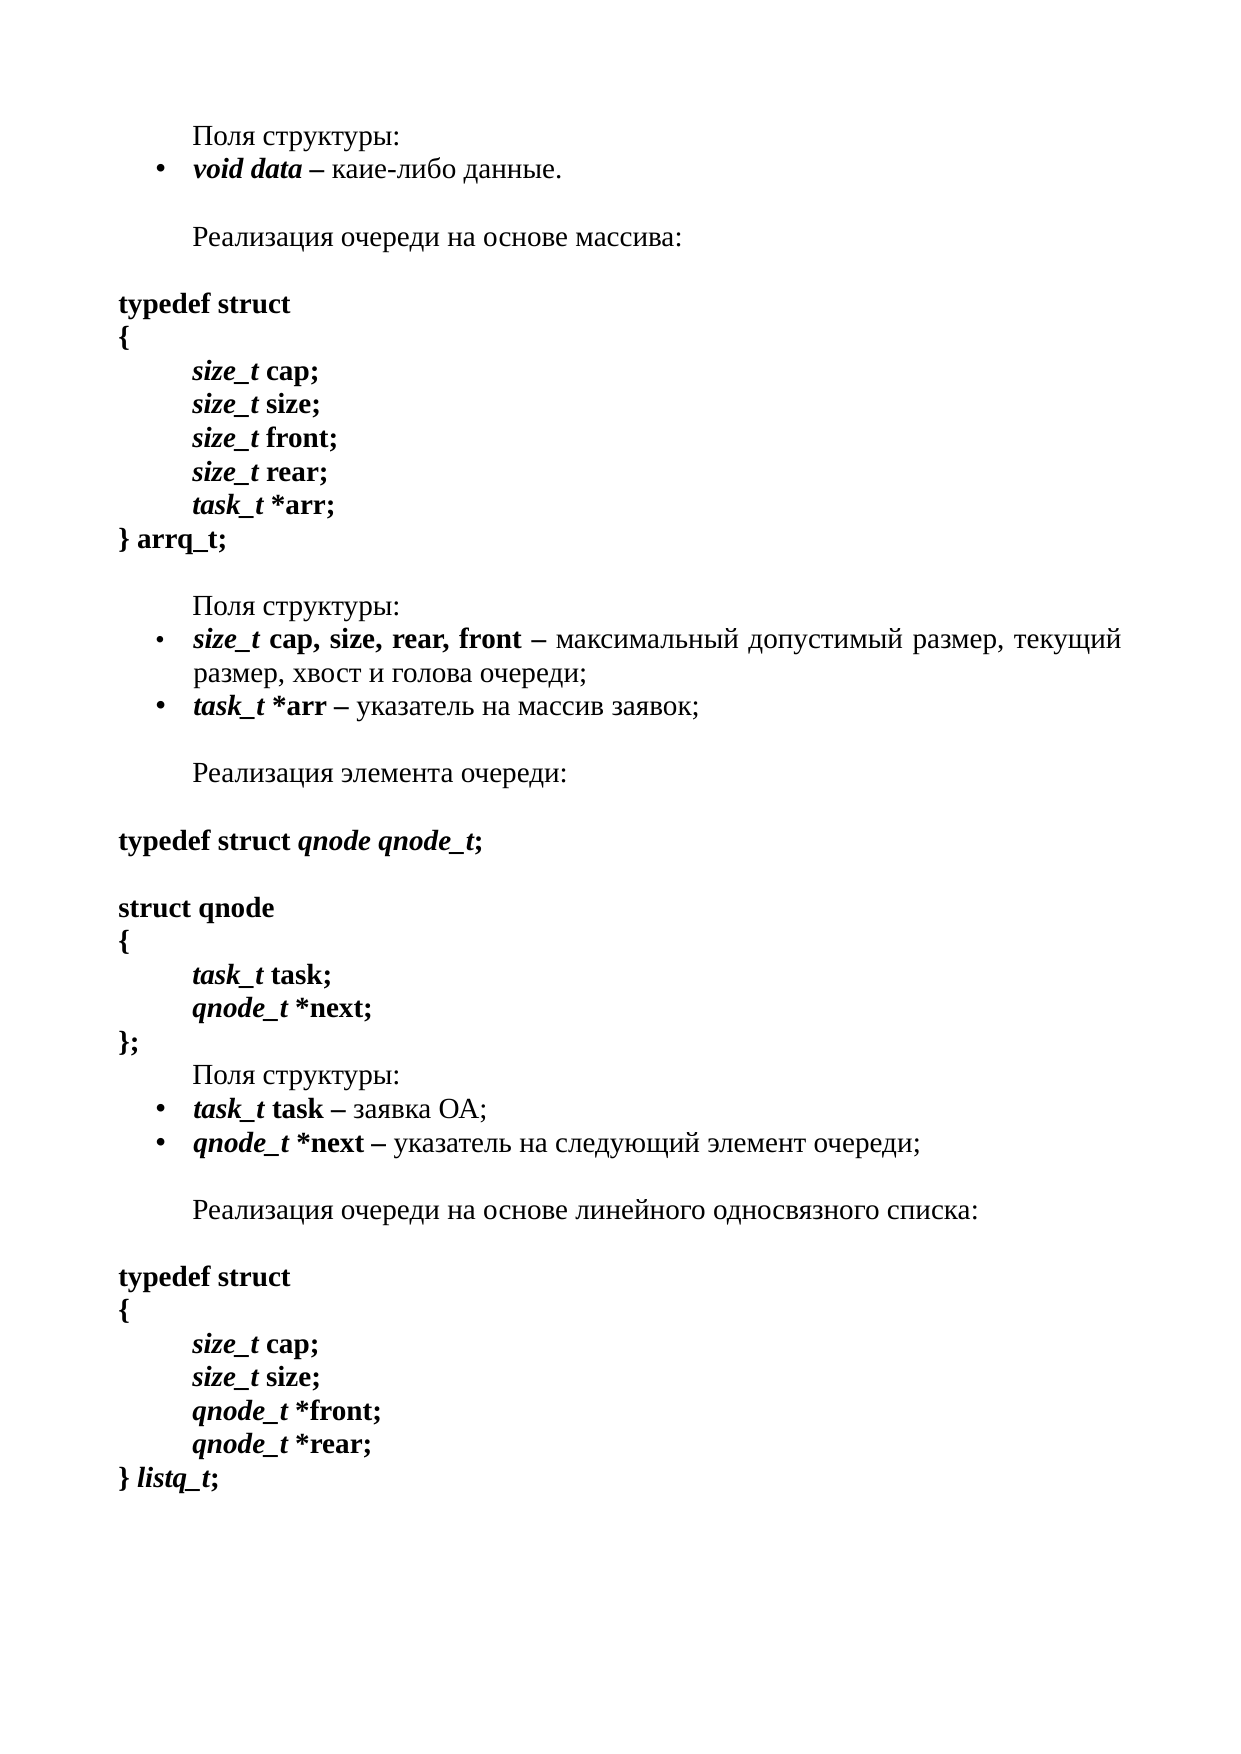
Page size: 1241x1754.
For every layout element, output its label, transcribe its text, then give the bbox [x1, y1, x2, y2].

text Реализация очереди на основе массива: [118, 219, 1122, 252]
text } listq_t; [118, 1460, 1122, 1494]
text typedef struct qnode qnode_t; [118, 823, 1122, 856]
list task_t *arr – указатель на массив заявок; [156, 688, 1122, 722]
text Поля структуры: [118, 1057, 1122, 1091]
text { [118, 319, 1122, 353]
text typedef struct [118, 1259, 1122, 1292]
text } arrq_t; [118, 521, 1122, 554]
text qnode_t *front; [192, 1393, 1122, 1427]
list qnode_t *next – указатель на следующий элемент очереди; [156, 1125, 1122, 1158]
text size_t front; [192, 420, 1122, 454]
text Реализация очереди на основе линейного односвязного списка: [118, 1192, 1122, 1225]
text task_t task; [192, 957, 1122, 990]
list task_t task – заявка ОА; [156, 1091, 1122, 1125]
text size_t cap; [192, 353, 1122, 387]
text size_t rear; [192, 454, 1122, 487]
text Реализация элемента очереди: [118, 756, 1122, 789]
text }; [118, 1024, 1122, 1057]
text size_t size; [192, 387, 1122, 420]
text Поля структуры: [118, 118, 1122, 152]
text task_t *arr; [192, 487, 1122, 521]
text struct qnode [118, 890, 1122, 923]
text { [118, 1292, 1122, 1326]
text size_t size; [192, 1359, 1122, 1393]
text Поля структуры: [118, 588, 1122, 621]
text qnode_t *next; [192, 990, 1122, 1024]
text qnode_t *rear; [192, 1427, 1122, 1460]
text typedef struct [118, 286, 1122, 319]
list void data – каие-либо данные. [156, 152, 1122, 185]
text { [118, 923, 1122, 957]
text size_t cap; [192, 1326, 1122, 1359]
list size_t cap, size, rear, front – максимальный допустимый размер, текущий размер, хвост и голова очереди; [156, 621, 1122, 688]
